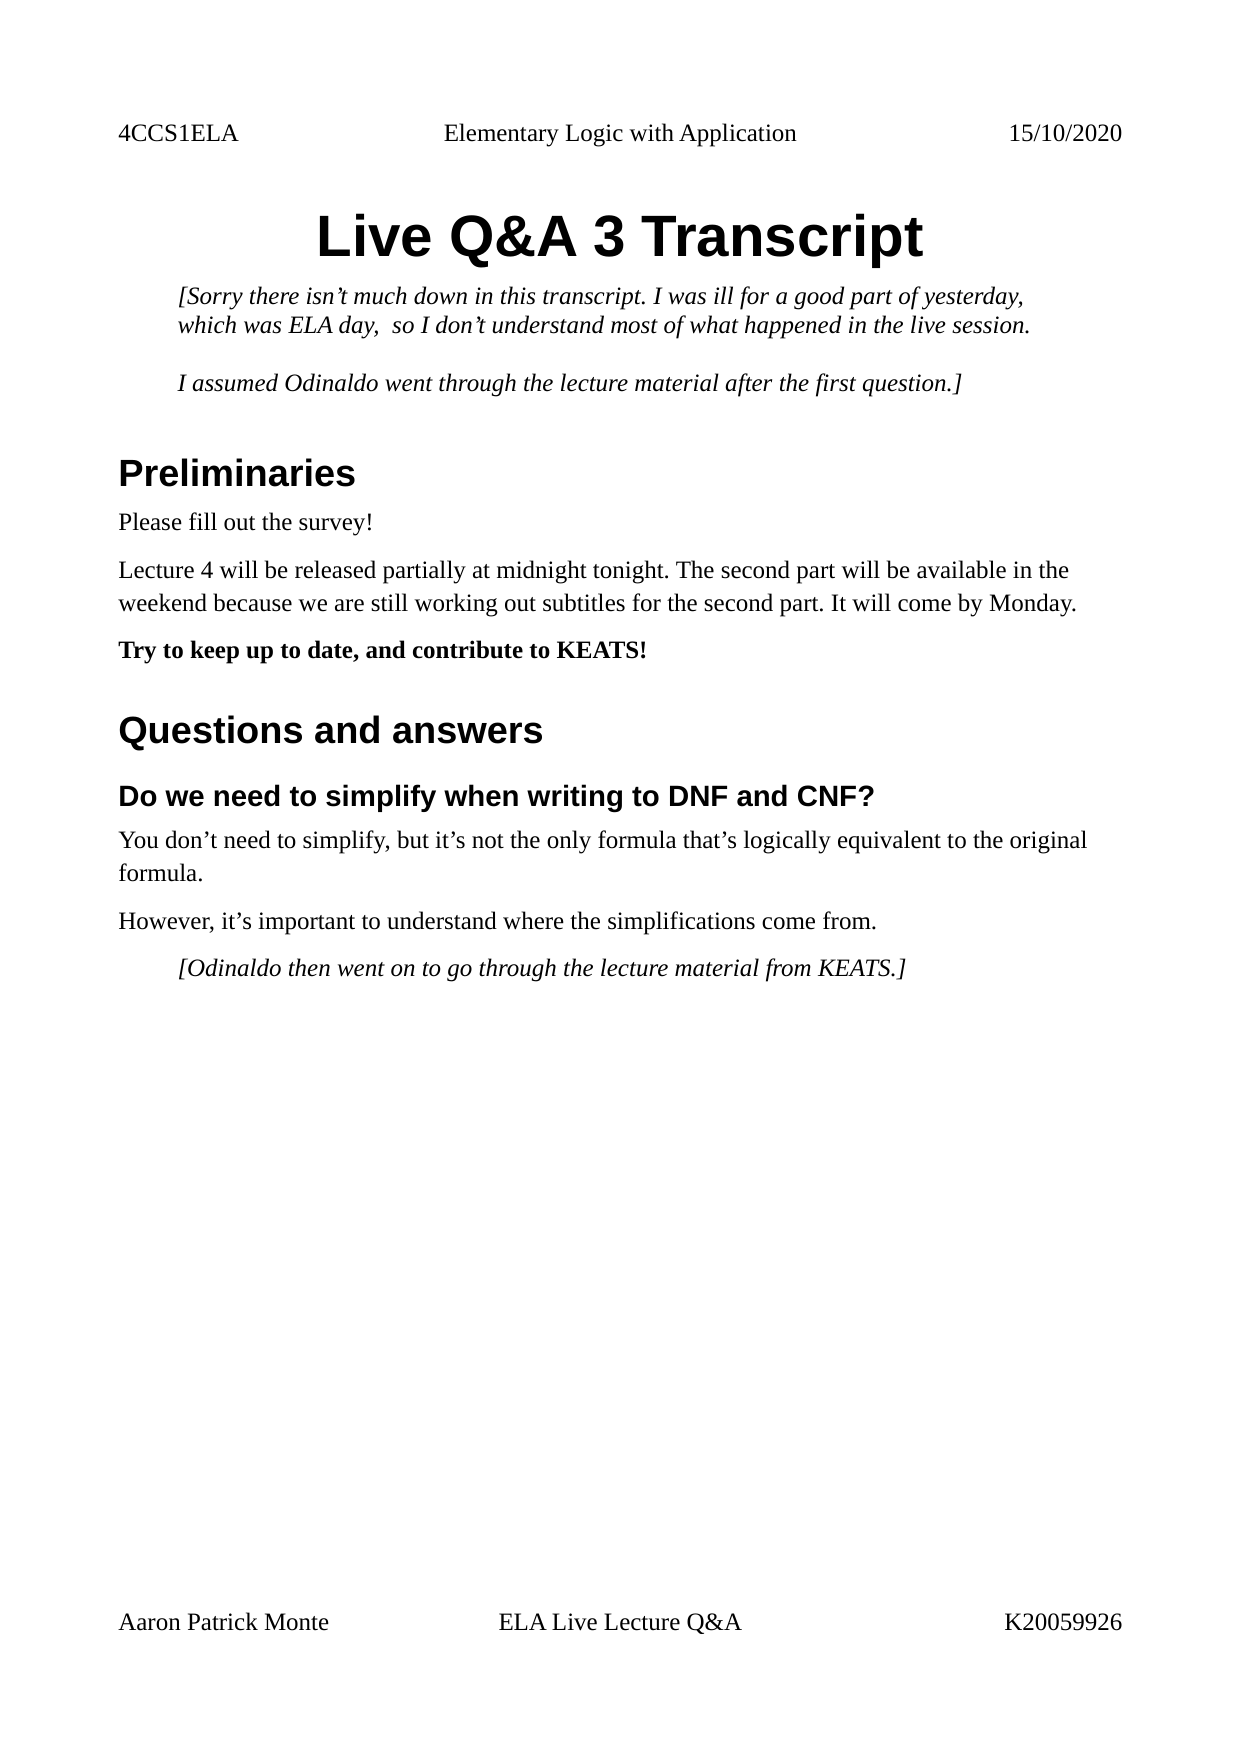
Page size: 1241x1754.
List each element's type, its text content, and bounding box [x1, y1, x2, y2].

text [Sorry there isn’t much down in this transcript. I was ill for a good part of yesterday, which was ELA day, so I don’t understand most of what happened in the live session. [177, 281, 1063, 338]
subtitle Preliminaries [118, 451, 1122, 495]
title Live Q&A 3 Transcript [118, 201, 1122, 268]
text Please fill out the survey! [118, 507, 1122, 536]
text You don’t need to simplify, but it’s not the only formula that’s logically equivalent to the original formula. [118, 825, 1122, 887]
subtitle Questions and answers [118, 708, 1122, 752]
text However, it’s important to understand where the simplifications come from. [118, 906, 1122, 934]
text I assumed Odinaldo went through the lecture material after the first question.] [177, 368, 1063, 397]
subtitle Do we need to simplify when writing to DNF and CNF? [118, 779, 1122, 813]
text Lecture 4 will be released partially at midnight tonight. The second part will be available in the weekend because we are still working out subtitles for the second part. It will come by Monday. [118, 555, 1122, 617]
text Try to keep up to date, and contribute to KEATS! [118, 636, 1122, 664]
text [Odinaldo then went on to go through the lecture material from KEATS.] [177, 953, 1063, 982]
